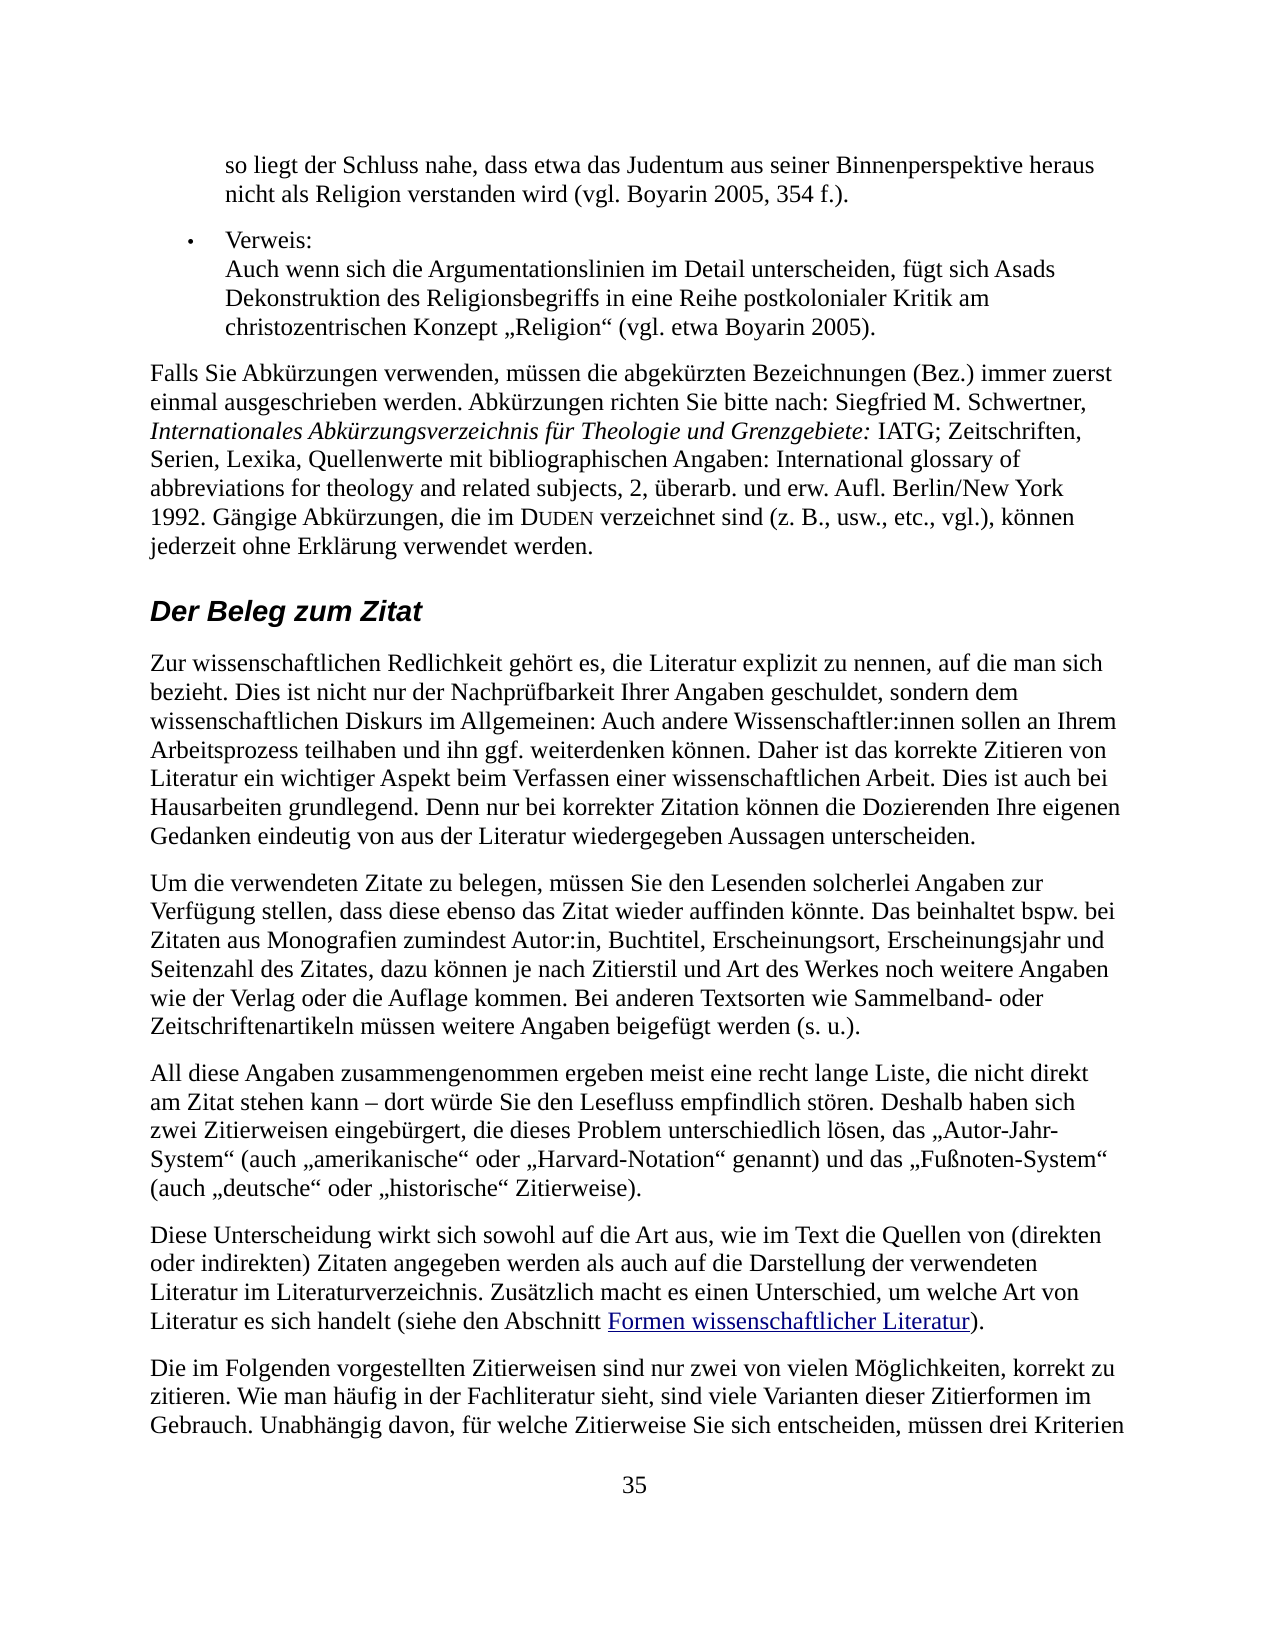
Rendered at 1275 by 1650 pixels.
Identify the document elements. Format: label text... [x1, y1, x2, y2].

text Um die verwendeten Zitate zu belegen, müssen Sie den Lesenden solcherlei Angaben zur Verfügung stellen, dass diese ebenso das Zitat wieder auffinden könnte. Das beinhaltet bspw. bei Zitaten aus Monografien zumindest Autor:in, Buchtitel, Erscheinungsort, Erscheinungsjahr und Seitenzahl des Zitates, dazu können je nach Zitierstil und Art des Werkes noch weitere Angaben wie der Verlag oder die Auflage kommen. Bei anderen Textsorten wie Sammelband- oder Zeitschriftenartikeln müssen weitere Angaben beigefügt werden (s. u.). [150, 868, 1125, 1040]
text Falls Sie Abkürzungen verwenden, müssen die abgekürzten Bezeichnungen (Bez.) immer zuerst einmal ausgeschrieben werden. Abkürzungen richten Sie bitte nach: Siegfried M. Schwertner, Internationales Abkürzungsverzeichnis für Theologie und Grenzgebiete: IATG; Zeitschriften, Serien, Lexika, Quellenwerte mit bibliographischen Angaben: International glossary of abbreviations for theology and related subjects, 2, überarb. und erw. Aufl. Berlin/​New York 1992. Gängige Abkürzungen, die im Duden verzeichnet sind (z. B., usw., etc., vgl.), können jederzeit ohne Erklärung verwendet werden. [150, 358, 1125, 559]
text Zur wissenschaftlichen Redlichkeit gehört es, die Literatur explizit zu nennen, auf die man sich bezieht. Dies ist nicht nur der Nachprüfbarkeit Ihrer Angaben geschuldet, sondern dem wissenschaftlichen Diskurs im Allgemeinen: Auch andere Wissenschaftler:innen sollen an Ihrem Arbeitsprozess teilhaben und ihn ggf. weiterdenken können. Daher ist das korrekte Zitieren von Literatur ein wichtiger Aspekt beim Verfassen einer wissenschaftlichen Arbeit. Dies ist auch bei Hausarbeiten grundlegend. Denn nur bei korrekter Zitation können die Dozierenden Ihre eigenen Gedanken eindeutig von aus der Literatur wiedergegeben Aussagen unterscheiden. [150, 648, 1125, 850]
text All diese Angaben zusammengenommen ergeben meist eine recht lange Liste, die nicht direkt am Zitat stehen kann – dort würde Sie den Lesefluss empfindlich stören. Deshalb haben sich zwei Zitierweisen eingebürgert, die dieses Problem unterschiedlich lösen, das „Autor-Jahr-System“ (auch „amerikanische“ oder „Harvard-Notation“ genannt) und das „Fußnoten-System“ (auch „deutsche“ oder „historische“ Zitierweise). [150, 1058, 1125, 1202]
list Verweis: Auch wenn sich die Argumentationslinien im Detail unterscheiden, fügt sich Asads Dekonstruktion des Religionsbegriffs in eine Reihe postkolonialer Kritik am christozentrischen Konzept „Religion“ (vgl. etwa Boyarin 2005). [187, 225, 1125, 340]
list so liegt der Schluss nahe, dass etwa das Judentum aus seiner Binnenperspektive heraus nicht als Religion verstanden wird (vgl. Boyarin 2005, 354 f.). [187, 150, 1125, 207]
text Diese Unterscheidung wirkt sich sowohl auf die Art aus, wie im Text die Quellen von (direkten oder indirekten) Zitaten angegeben werden als auch auf die Darstellung der verwendeten Literatur im Literaturverzeichnis. Zusätzlich macht es einen Unterschied, um welche Art von Literatur es sich handelt (siehe den Abschnitt Formen wissenschaftlicher Literatur). [150, 1220, 1125, 1335]
text Die im Folgenden vorgestellten Zitierweisen sind nur zwei von vielen Möglichkeiten, korrekt zu zitieren. Wie man häufig in der Fachliteratur sieht, sind viele Varianten dieser Zitierformen im Gebrauch. Unabhängig davon, für welche Zitierweise Sie sich entscheiden, müssen drei Kriterien [150, 1353, 1125, 1439]
subtitle Der Beleg zum Zitat [150, 593, 1125, 627]
